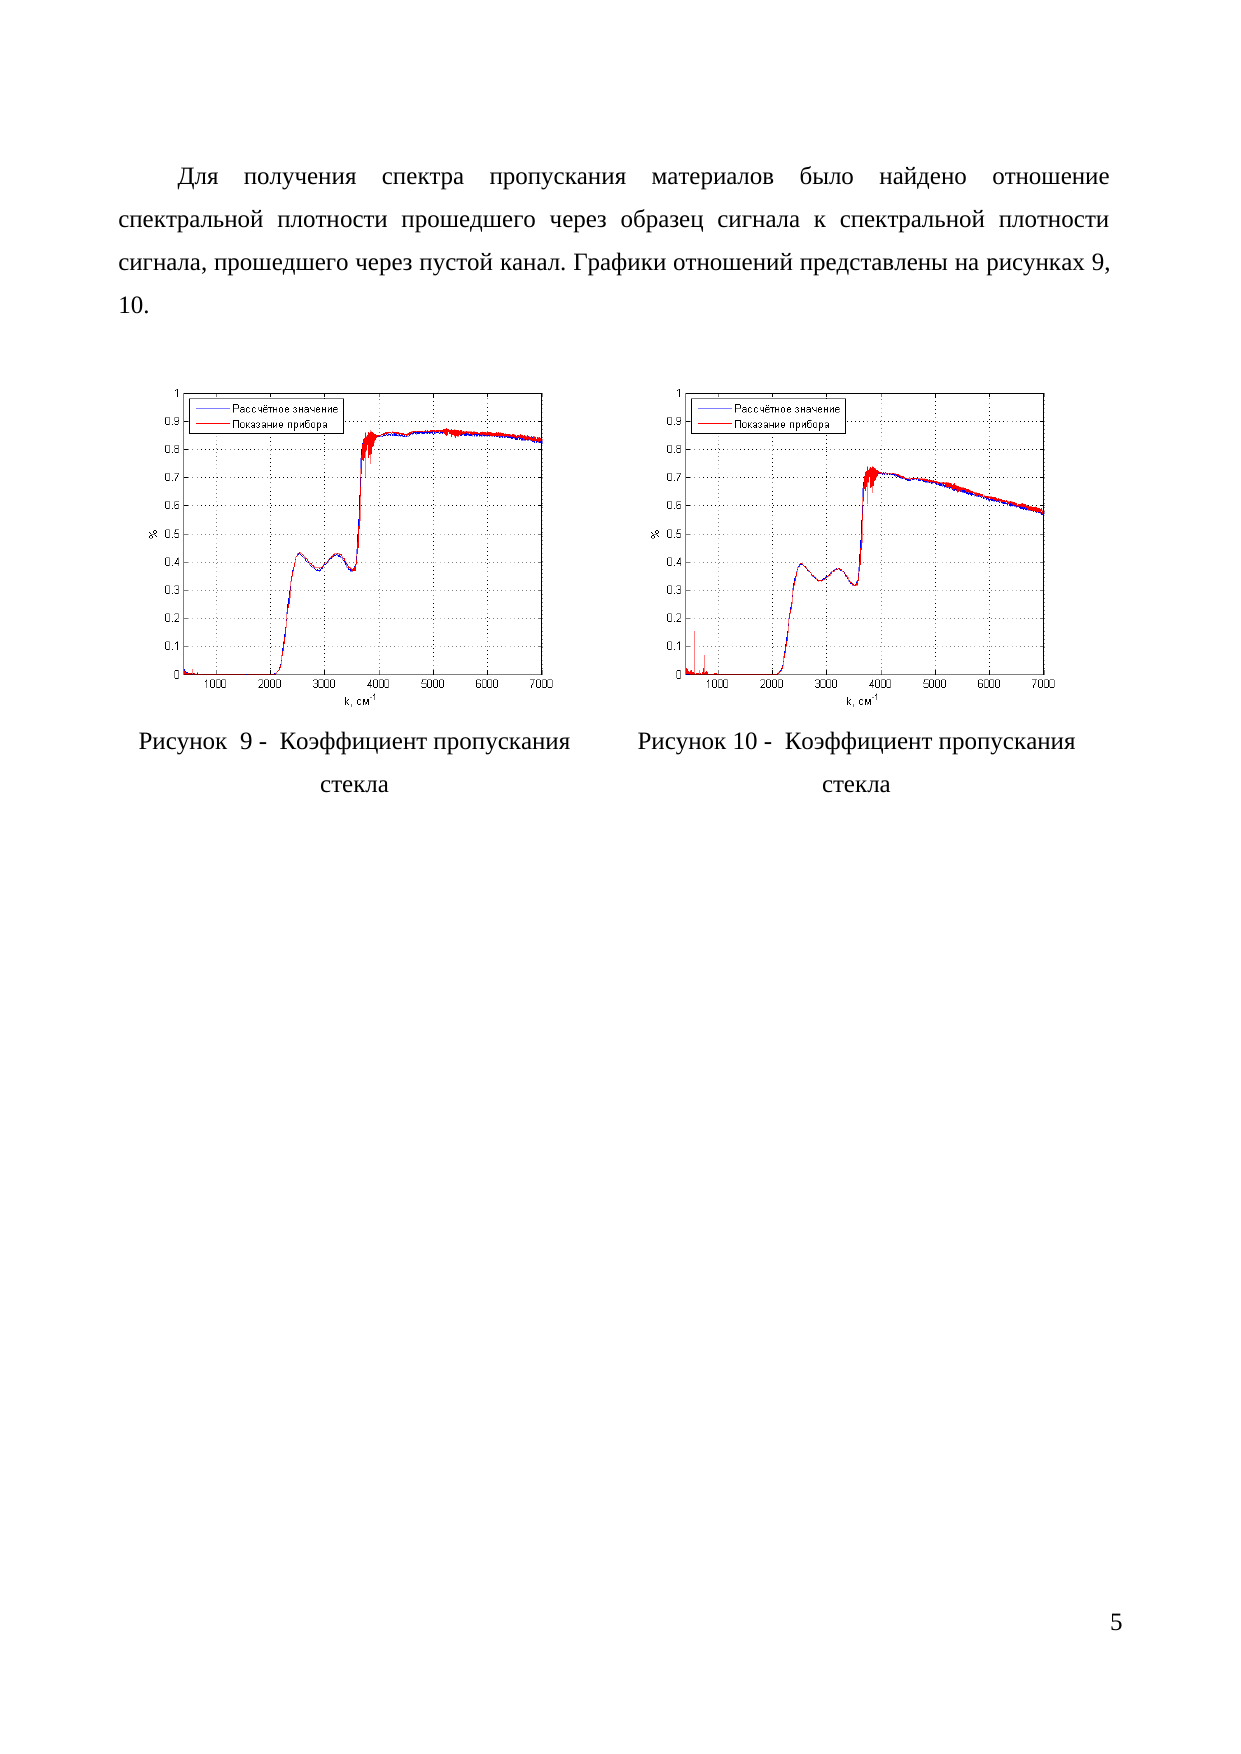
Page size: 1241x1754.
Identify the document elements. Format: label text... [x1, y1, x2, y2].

picture [123, 366, 585, 712]
table_header Рисунок 10 - Коэффициент пропускания стекла [620, 349, 1122, 831]
text Для получения спектра пропускания материалов было найдено отношение спектральной плотности прошедшего через образец сигнала к спектральной плотности сигнала, прошедшего через пустой канал. Графики отношений представлены на рисунках 9, 10. [118, 161, 1110, 319]
table_header Рисунок 9 - Коэффициент пропускания стекла [118, 349, 620, 831]
picture [625, 366, 1087, 712]
